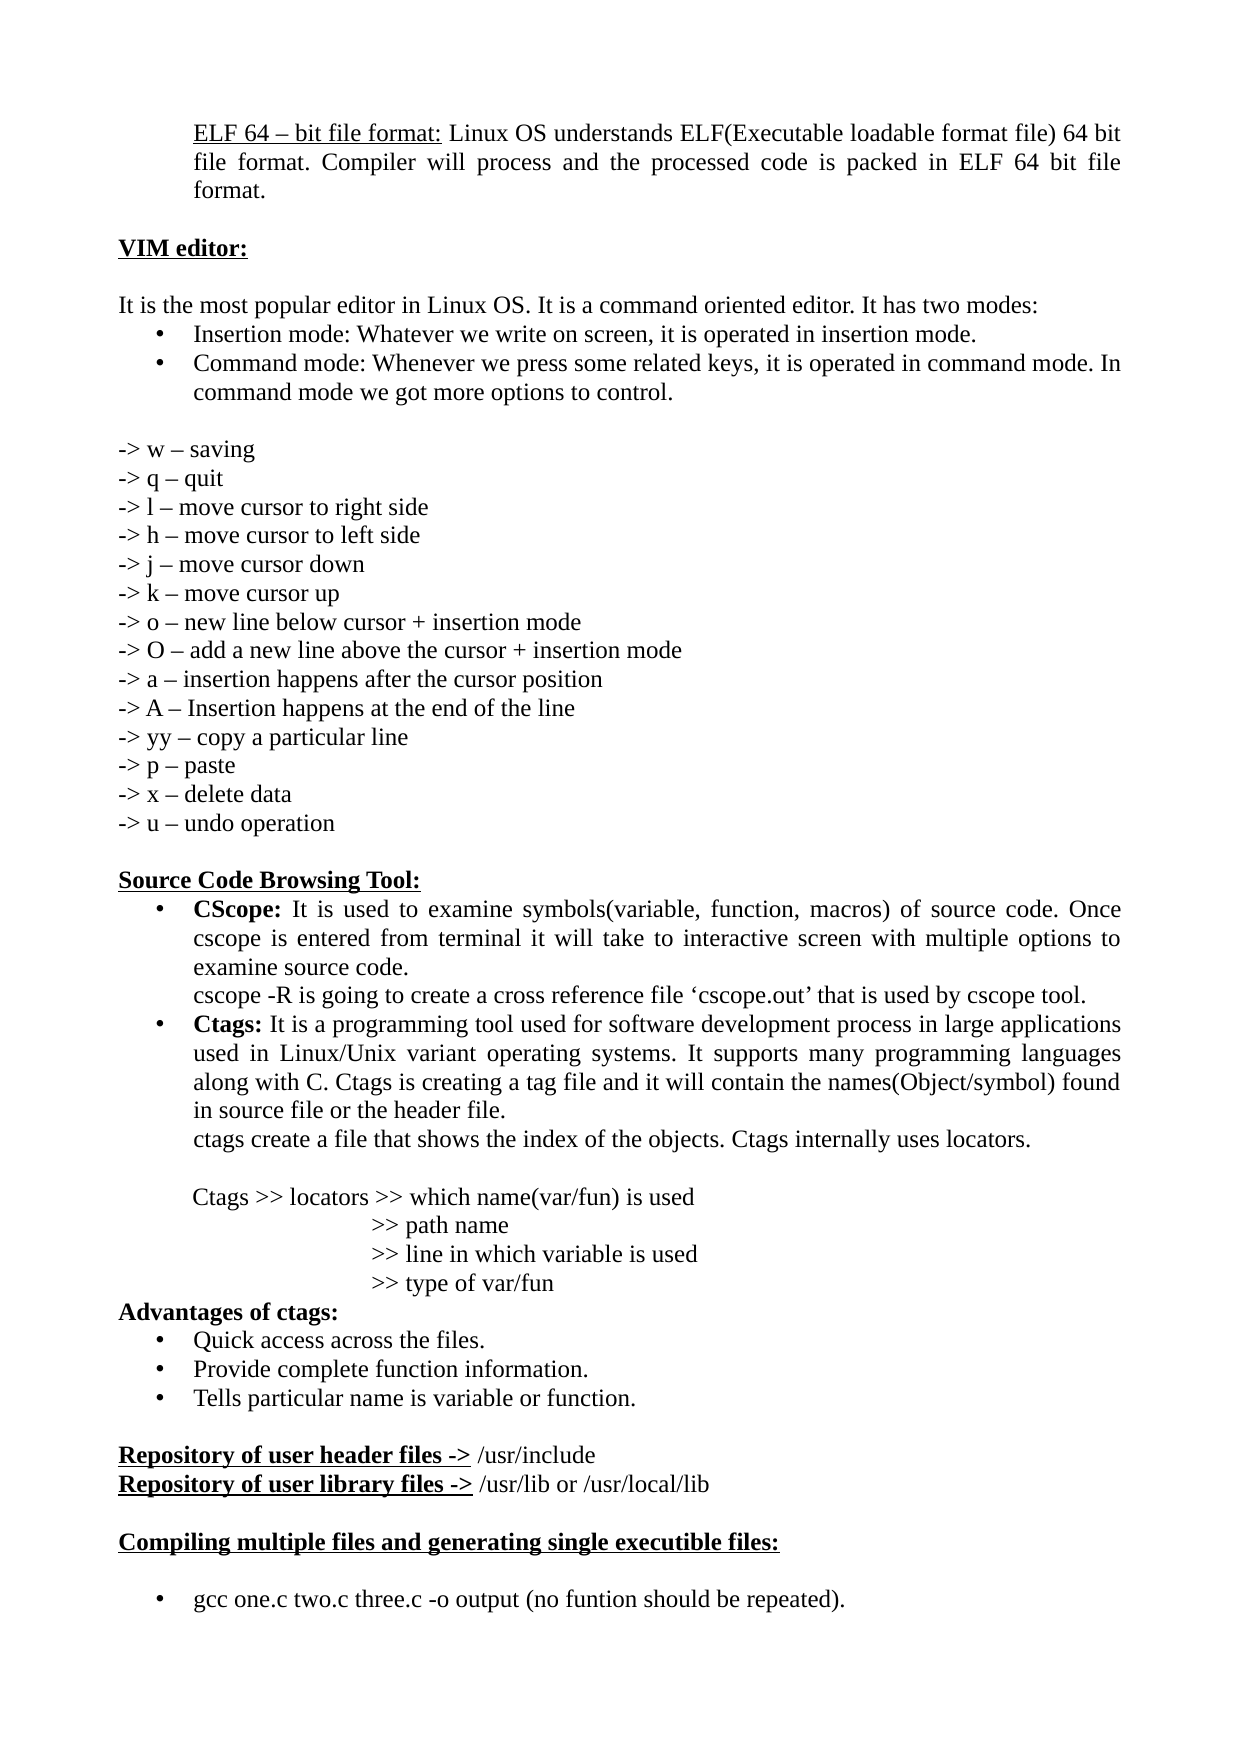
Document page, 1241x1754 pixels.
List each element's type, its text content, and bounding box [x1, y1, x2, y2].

text -> o – new line below cursor + insertion mode [118, 607, 1122, 636]
text -> k – move cursor up [118, 578, 1122, 607]
list gcc one.c two.c three.c -o output (no funtion should be repeated). [156, 1584, 1122, 1613]
list cscope -R is going to create a cross reference file ‘cscope.out’ that is used by cscope tool. [156, 981, 1122, 1009]
text >> type of var/fun [118, 1268, 1122, 1297]
text -> O – add a new line above the cursor + insertion mode [118, 636, 1122, 664]
text -> u – undo operation [118, 808, 1122, 837]
list Insertion mode: Whatever we write on screen, it is operated in insertion mode. [156, 319, 1122, 348]
list ctags create a file that shows the index of the objects. Ctags internally uses locators. [156, 1124, 1122, 1153]
text -> a – insertion happens after the cursor position [118, 664, 1122, 693]
list Tells particular name is variable or function. [156, 1383, 1122, 1412]
text -> x – delete data [118, 779, 1122, 808]
text Source Code Browsing Tool: [118, 866, 1122, 894]
text -> h – move cursor to left side [118, 521, 1122, 549]
text -> p – paste [118, 751, 1122, 779]
text -> q – quit [118, 463, 1122, 492]
text -> j – move cursor down [118, 549, 1122, 578]
list CScope: It is used to examine symbols(variable, function, macros) of source code. Once cscope is entered from terminal it will take to interactive screen with multiple options to examine source code. [156, 894, 1122, 981]
list Command mode: Whenever we press some related keys, it is operated in command mode. In command mode we got more options to control. [156, 348, 1122, 406]
text Repository of user library files -> /usr/lib or /usr/local/lib [118, 1469, 1122, 1498]
text Advantages of ctags: [118, 1297, 1122, 1326]
text -> yy – copy a particular line [118, 722, 1122, 751]
list Quick access across the files. [156, 1326, 1122, 1354]
list Ctags: It is a programming tool used for software development process in large applications used in Linux/Unix variant operating systems. It supports many programming languages along with C. Ctags is creating a tag file and it will contain the names(Object/symbol) found in source file or the header file. [156, 1009, 1122, 1124]
text -> w – saving [118, 434, 1122, 463]
text Repository of user header files -> /usr/include [118, 1441, 1122, 1469]
text Compiling multiple files and generating single executible files: [118, 1527, 1122, 1556]
list ELF 64 – bit file format: Linux OS understands ELF(Executable loadable format file) 64 bit file format. Compiler will process and the processed code is packed in ELF 64 bit file format. [156, 118, 1122, 204]
text Ctags >> locators >> which name(var/fun) is used [118, 1182, 1122, 1211]
text -> l – move cursor to right side [118, 492, 1122, 521]
list Provide complete function information. [156, 1354, 1122, 1383]
text >> path name [118, 1211, 1122, 1239]
text VIM editor: [118, 233, 1122, 262]
text -> A – Insertion happens at the end of the line [118, 693, 1122, 722]
text It is the most popular editor in Linux OS. It is a command oriented editor. It has two modes: [118, 291, 1122, 319]
text >> line in which variable is used [118, 1239, 1122, 1268]
